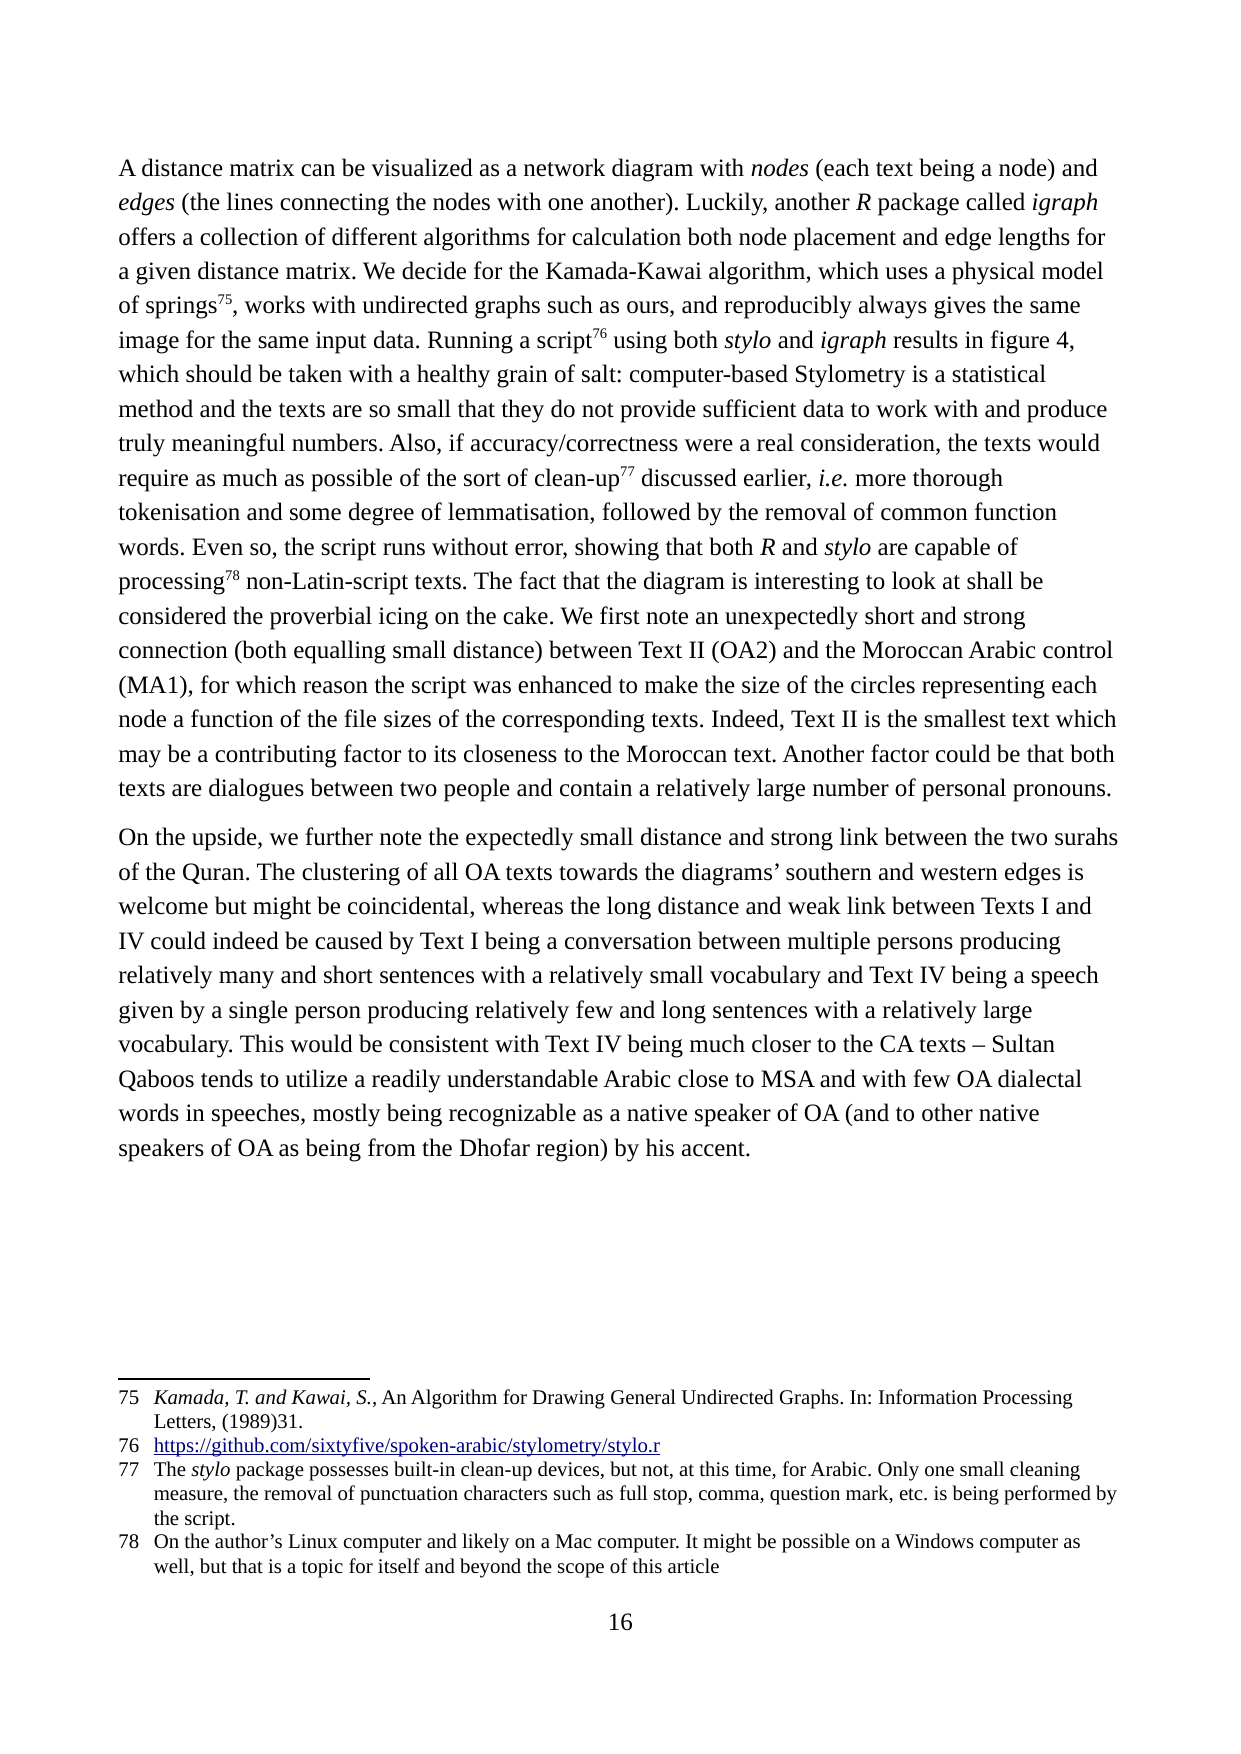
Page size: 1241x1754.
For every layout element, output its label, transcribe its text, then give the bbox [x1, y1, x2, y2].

text On the author’s Linux computer and likely on a Mac computer. It might be possible on a Windows computer as well, but that is a topic for itself and beyond the scope of this article [118, 1529, 1122, 1578]
text https://github.com/sixtyfive/spoken-arabic/stylometry/stylo.r [118, 1433, 1122, 1457]
text On the upside, we further note the expectedly small distance and strong link between the two surahs of the Quran. The clustering of all OA texts towards the diagrams’ southern and western edges is welcome but might be coincidental, whereas the long distance and weak link between Texts I and IV could indeed be caused by Text I being a conversation between multiple persons producing relatively many and short sentences with a relatively small vocabulary and Text IV being a speech given by a single person producing relatively few and long sentences with a relatively large vocabulary. This would be consistent with Text IV being much closer to the CA texts – Sultan Qaboos tends to utilize a readily understandable Arabic close to MSA and with few OA dialectal words in speeches, mostly being recognizable as a native speaker of OA (and to other native speakers of OA as being from the Dhofar region) by his accent. [118, 822, 1122, 1161]
text A distance matrix can be visualized as a network diagram with nodes (each text being a node) and edges (the lines connecting the nodes with one another). Luckily, another R package called igraph offers a collection of different algorithms for calculation both node placement and edge lengths for a given distance matrix. We decide for the Kamada-Kawai algorithm, which uses a physical model of springs, works with undirected graphs such as ours, and reproducibly always gives the same image for the same input data. Running a script using both stylo and igraph results in figure 4, which should be taken with a healthy grain of salt: computer-based Stylometry is a statistical method and the texts are so small that they do not provide sufficient data to work with and produce truly meaningful numbers. Also, if accuracy/correctness were a real consideration, the texts would require as much as possible of the sort of clean-up discussed earlier, i.e. more thorough tokenisation and some degree of lemmatisation, followed by the removal of common function words. Even so, the script runs without error, showing that both R and stylo are capable of processing non-Latin-script texts. The fact that the diagram is interesting to look at shall be considered the proverbial icing on the cake. We first note an unexpectedly short and strong connection (both equalling small distance) between Text II (OA2) and the Moroccan Arabic control (MA1), for which reason the script was enhanced to make the size of the circles representing each node a function of the file sizes of the corresponding texts. Indeed, Text II is the smallest text which may be a contributing factor to its closeness to the Moroccan text. Another factor could be that both texts are dialogues between two people and contain a relatively large number of personal pronouns. [118, 118, 1122, 802]
text The stylo package possesses built-in clean-up devices, but not, at this time, for Arabic. Only one small cleaning measure, the removal of punctuation characters such as full stop, comma, question mark, etc. is being performed by the script. [118, 1457, 1122, 1529]
text Kamada, T. and Kawai, S., An Algorithm for Drawing General Undirected Graphs. In: Information Processing Letters, (1989)31. [118, 1385, 1122, 1433]
